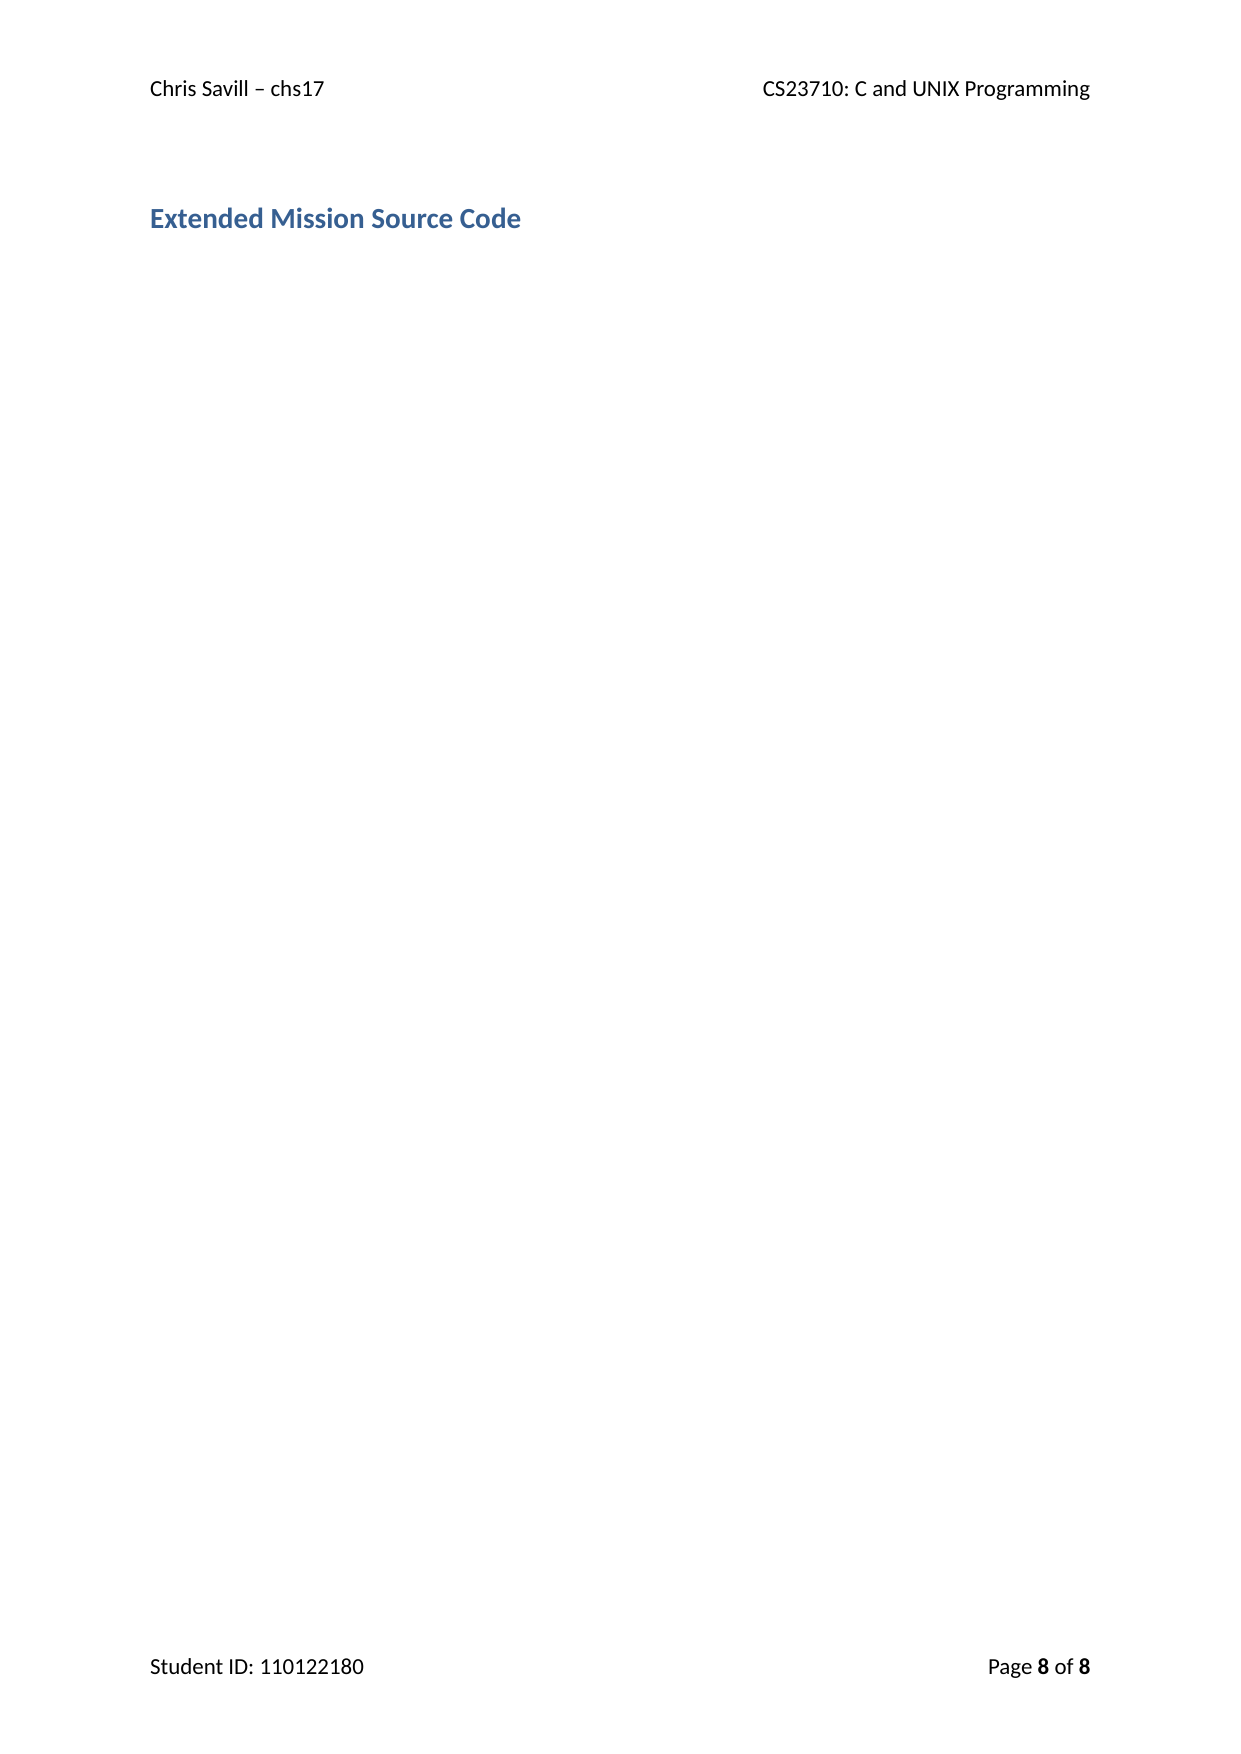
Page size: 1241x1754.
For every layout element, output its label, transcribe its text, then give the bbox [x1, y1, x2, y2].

subtitle Extended Mission Source Code [150, 200, 1090, 236]
